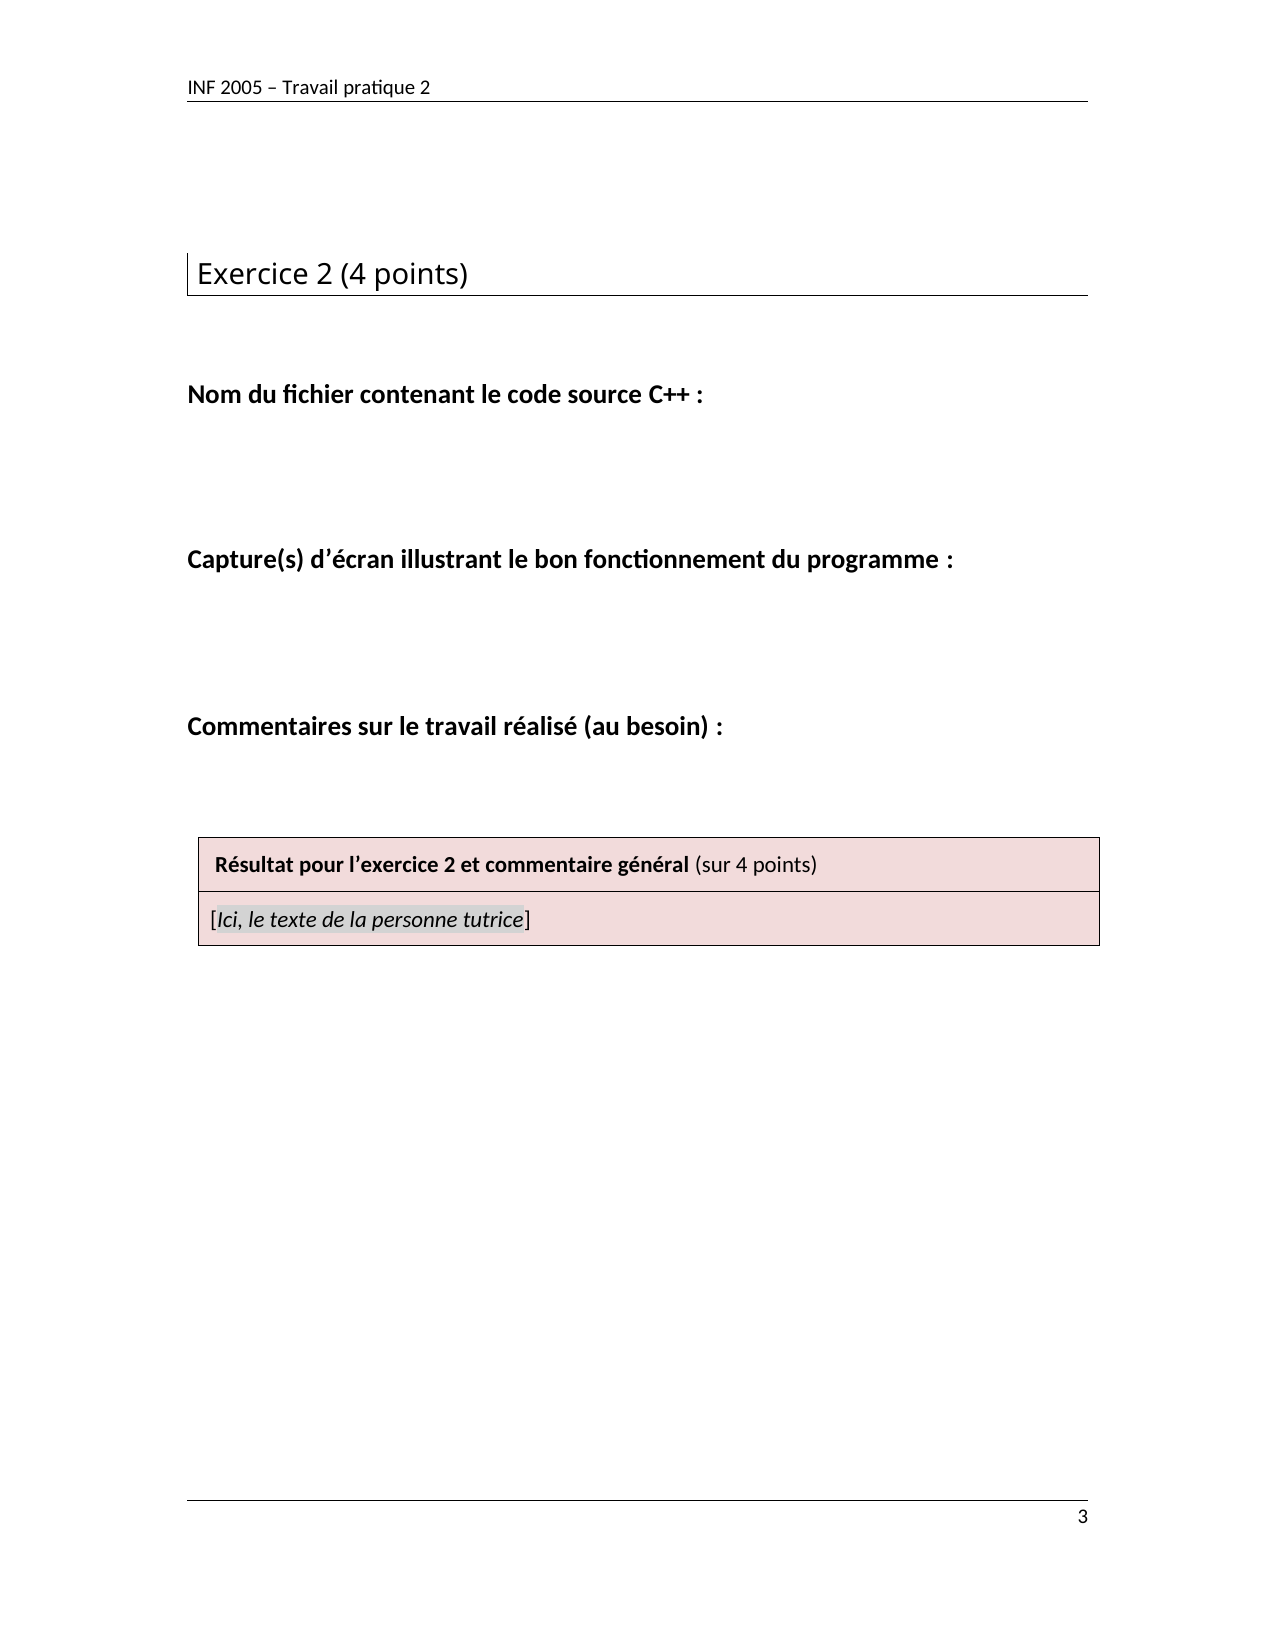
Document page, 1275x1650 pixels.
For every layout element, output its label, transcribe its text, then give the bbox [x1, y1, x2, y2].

subtitle Nom du fichier contenant le code source C++ : [187, 377, 1088, 410]
table_header Résultat pour l’exercice 2 et commentaire général (sur 4 points) [199, 838, 1099, 891]
subtitle Commentaires sur le travail réalisé (au besoin) : [187, 709, 1088, 742]
subtitle Capture(s) d’écran illustrant le bon fonctionnement du programme : [187, 543, 1088, 576]
table_cell [Ici, le texte de la personne tutrice] [199, 892, 1099, 945]
subtitle Exercice 2 (4 points) [188, 253, 1088, 295]
